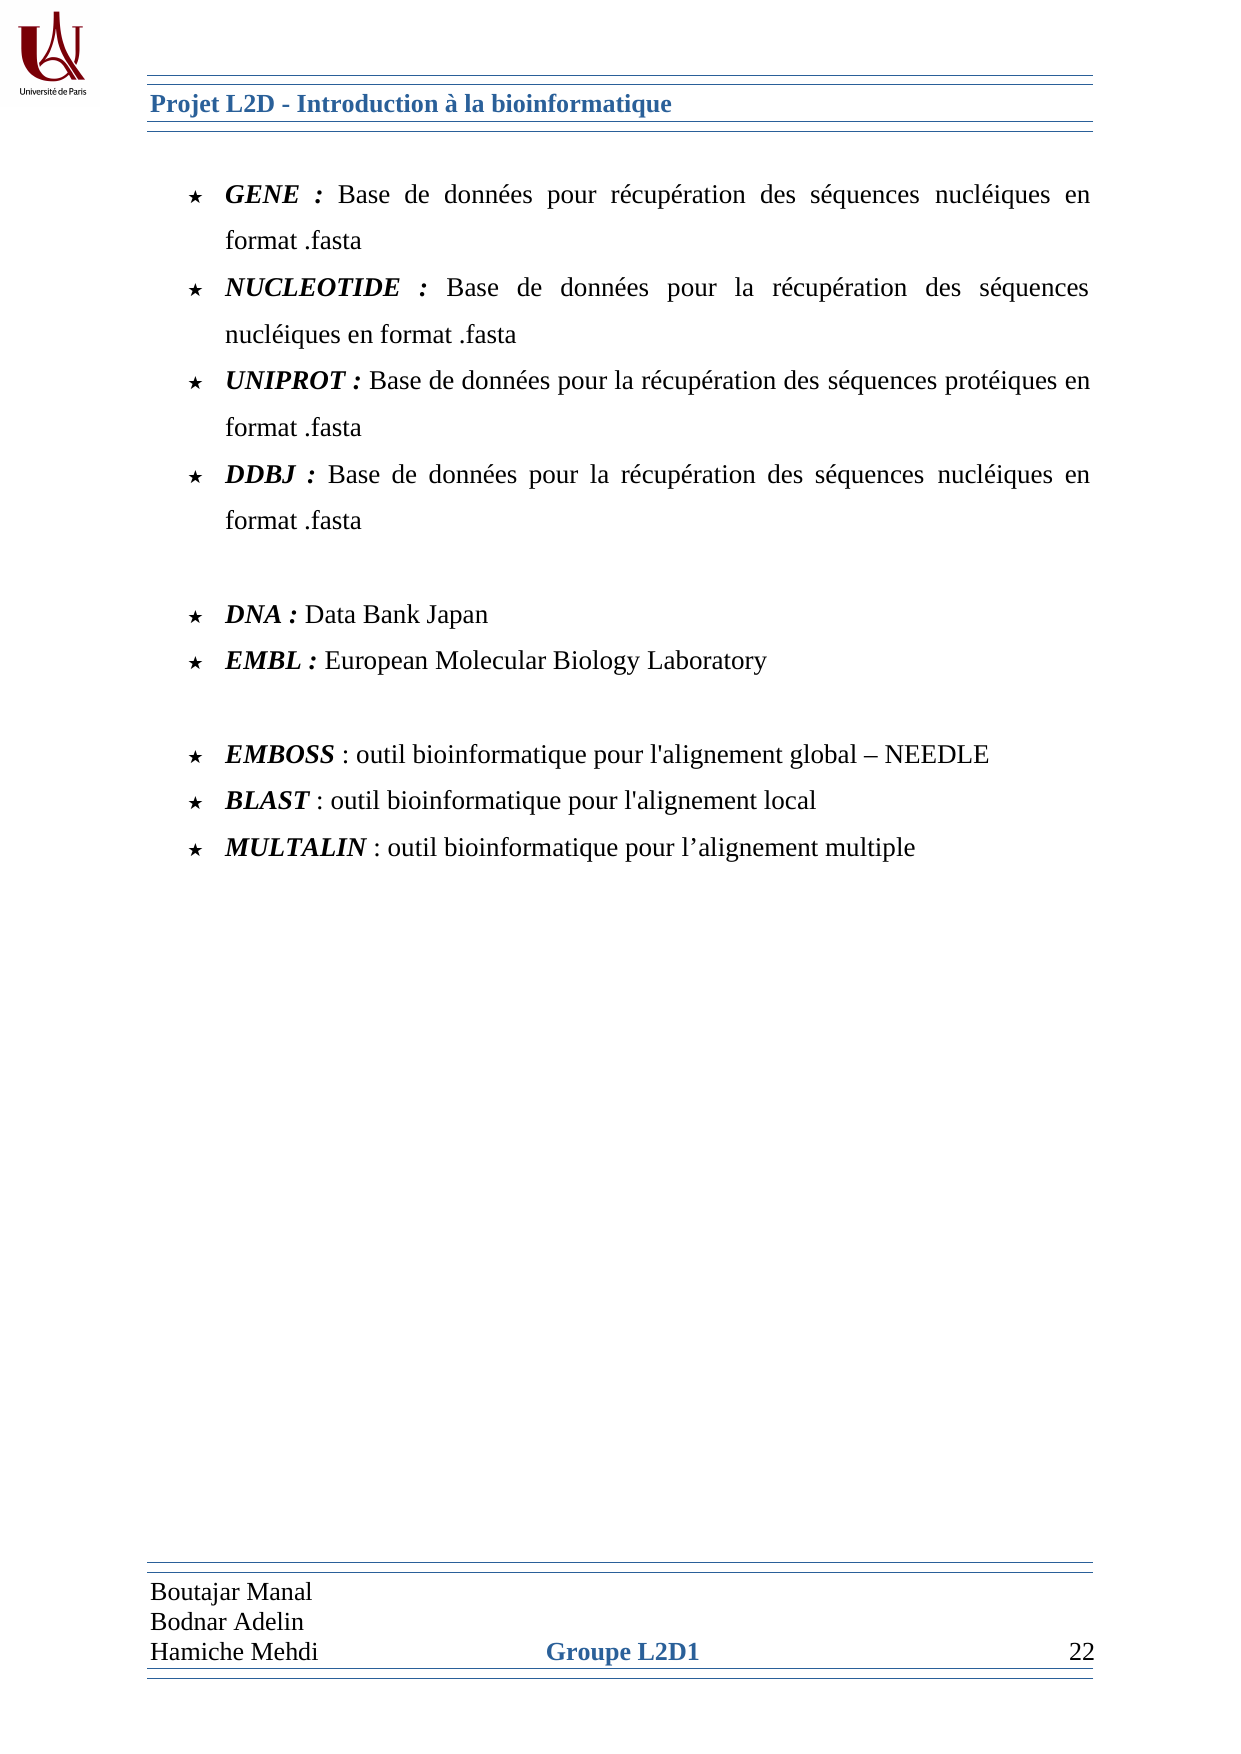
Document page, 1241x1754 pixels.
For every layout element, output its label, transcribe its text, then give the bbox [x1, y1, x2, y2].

picture [0, 0, 101, 107]
list NUCLEOTIDE : Base de données pour la récupération des séquences nucléiques en format .fasta [187, 271, 1090, 349]
list GENE : Base de données pour récupération des séquences nucléiques en format .fasta [187, 178, 1090, 256]
list DNA : Data Bank Japan [187, 598, 1090, 629]
list UNIPROT : Base de données pour la récupération des séquences protéiques en format .fasta [187, 364, 1090, 442]
list DDBJ : Base de données pour la récupération des séquences nucléiques en format .fasta [187, 458, 1090, 536]
list MULTALIN : outil bioinformatique pour l’alignement multiple [187, 831, 1090, 862]
list EMBOSS : outil bioinformatique pour l'alignement global – NEEDLE [187, 738, 1090, 769]
list BLAST : outil bioinformatique pour l'alignement local [187, 784, 1090, 816]
list EMBL : European Molecular Biology Laboratory [187, 644, 1090, 676]
